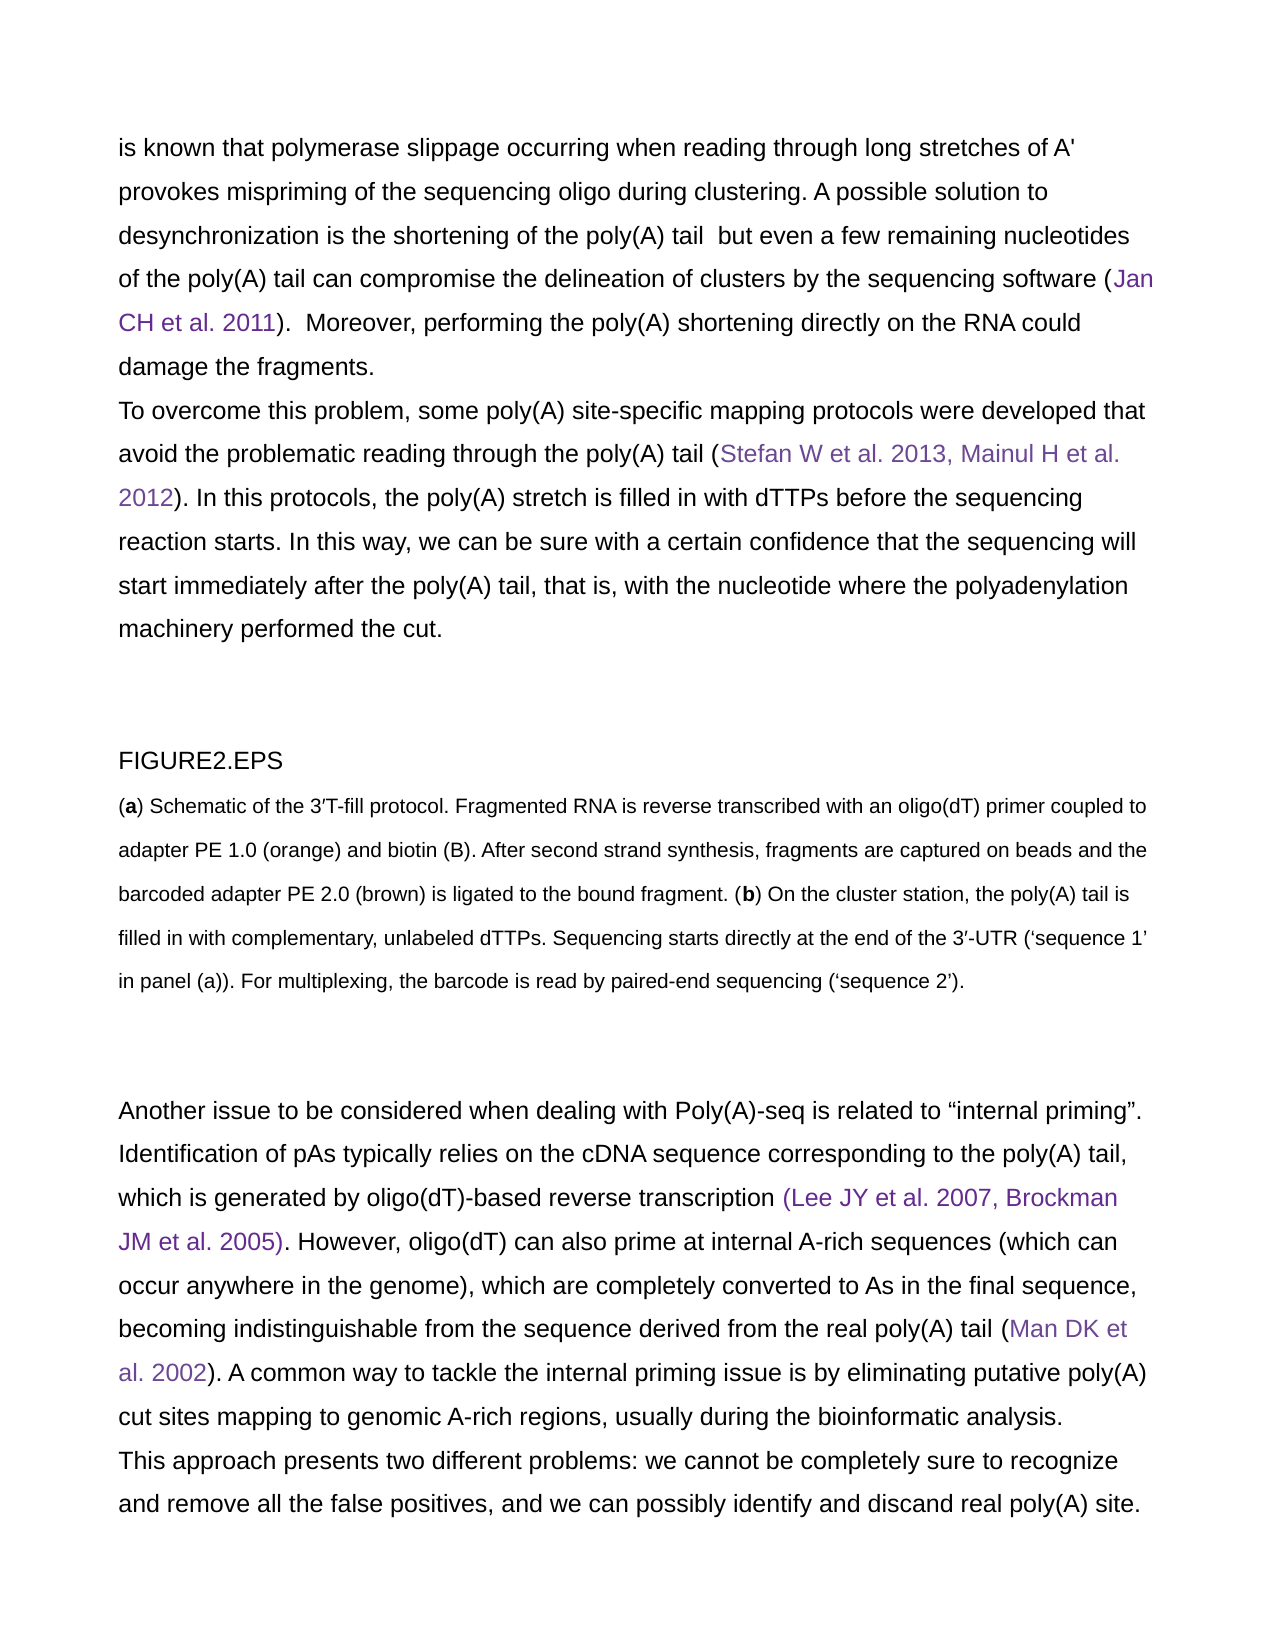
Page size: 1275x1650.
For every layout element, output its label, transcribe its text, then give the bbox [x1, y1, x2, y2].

text To overcome this problem, some poly(A) site-specific mapping protocols were developed that avoid the problematic reading through the poly(A) tail (Stefan W et al. 2013, Mainul H et al. 2012). In this protocols, the poly(A) stretch is filled in with dTTPs before the sequencing reaction starts. In this way, we can be sure with a certain confidence that the sequencing will start immediately after the poly(A) tail, that is, with the nucleotide where the polyadenylation machinery performed the cut. [118, 381, 1157, 643]
text (a) Schematic of the 3′T-fill protocol. Fragmented RNA is reverse transcribed with an oligo(dT) primer coupled to adapter PE 1.0 (orange) and biotin (B). After second strand synthesis, fragments are captured on beads and the barcoded adapter PE 2.0 (brown) is ligated to the bound fragment. (b) On the cluster station, the poly(A) tail is filled in with complementary, unlabeled dTTPs. Sequencing starts directly at the end of the 3′-UTR (‘sequence 1’ in panel (a)). For multiplexing, the barcode is read by paired-end sequencing (‘sequence 2’). [118, 774, 1157, 993]
text is known that polymerase slippage occurring when reading through long stretches of A' provokes mispriming of the sequencing oligo during clustering. A possible solution to desynchronization is the shortening of the poly(A) tail but even a few remaining nucleotides of the poly(A) tail can compromise the delineation of clusters by the sequencing software (Jan CH et al. 2011). Moreover, performing the poly(A) shortening directly on the RNA could damage the fragments. [118, 118, 1157, 381]
text Another issue to be considered when dealing with Poly(A)-seq is related to “internal priming”. Identification of pAs typically relies on the cDNA sequence corresponding to the poly(A) tail, which is generated by oligo(dT)-based reverse transcription (Lee JY et al. 2007, Brockman JM et al. 2005). However, oligo(dT) can also prime at internal A-rich sequences (which can occur anywhere in the genome), which are completely converted to As in the final sequence, becoming indistinguishable from the sequence derived from the real poly(A) tail (Man DK et al. 2002). A common way to tackle the internal priming issue is by eliminating putative poly(A) cut sites mapping to genomic A-rich regions, usually during the bioinformatic analysis. [118, 1081, 1157, 1431]
text This approach presents two different problems: we cannot be completely sure to recognize and remove all the false positives, and we can possibly identify and discand real poly(A) site. [118, 1431, 1157, 1518]
text FIGURE2.EPS [118, 731, 1157, 774]
